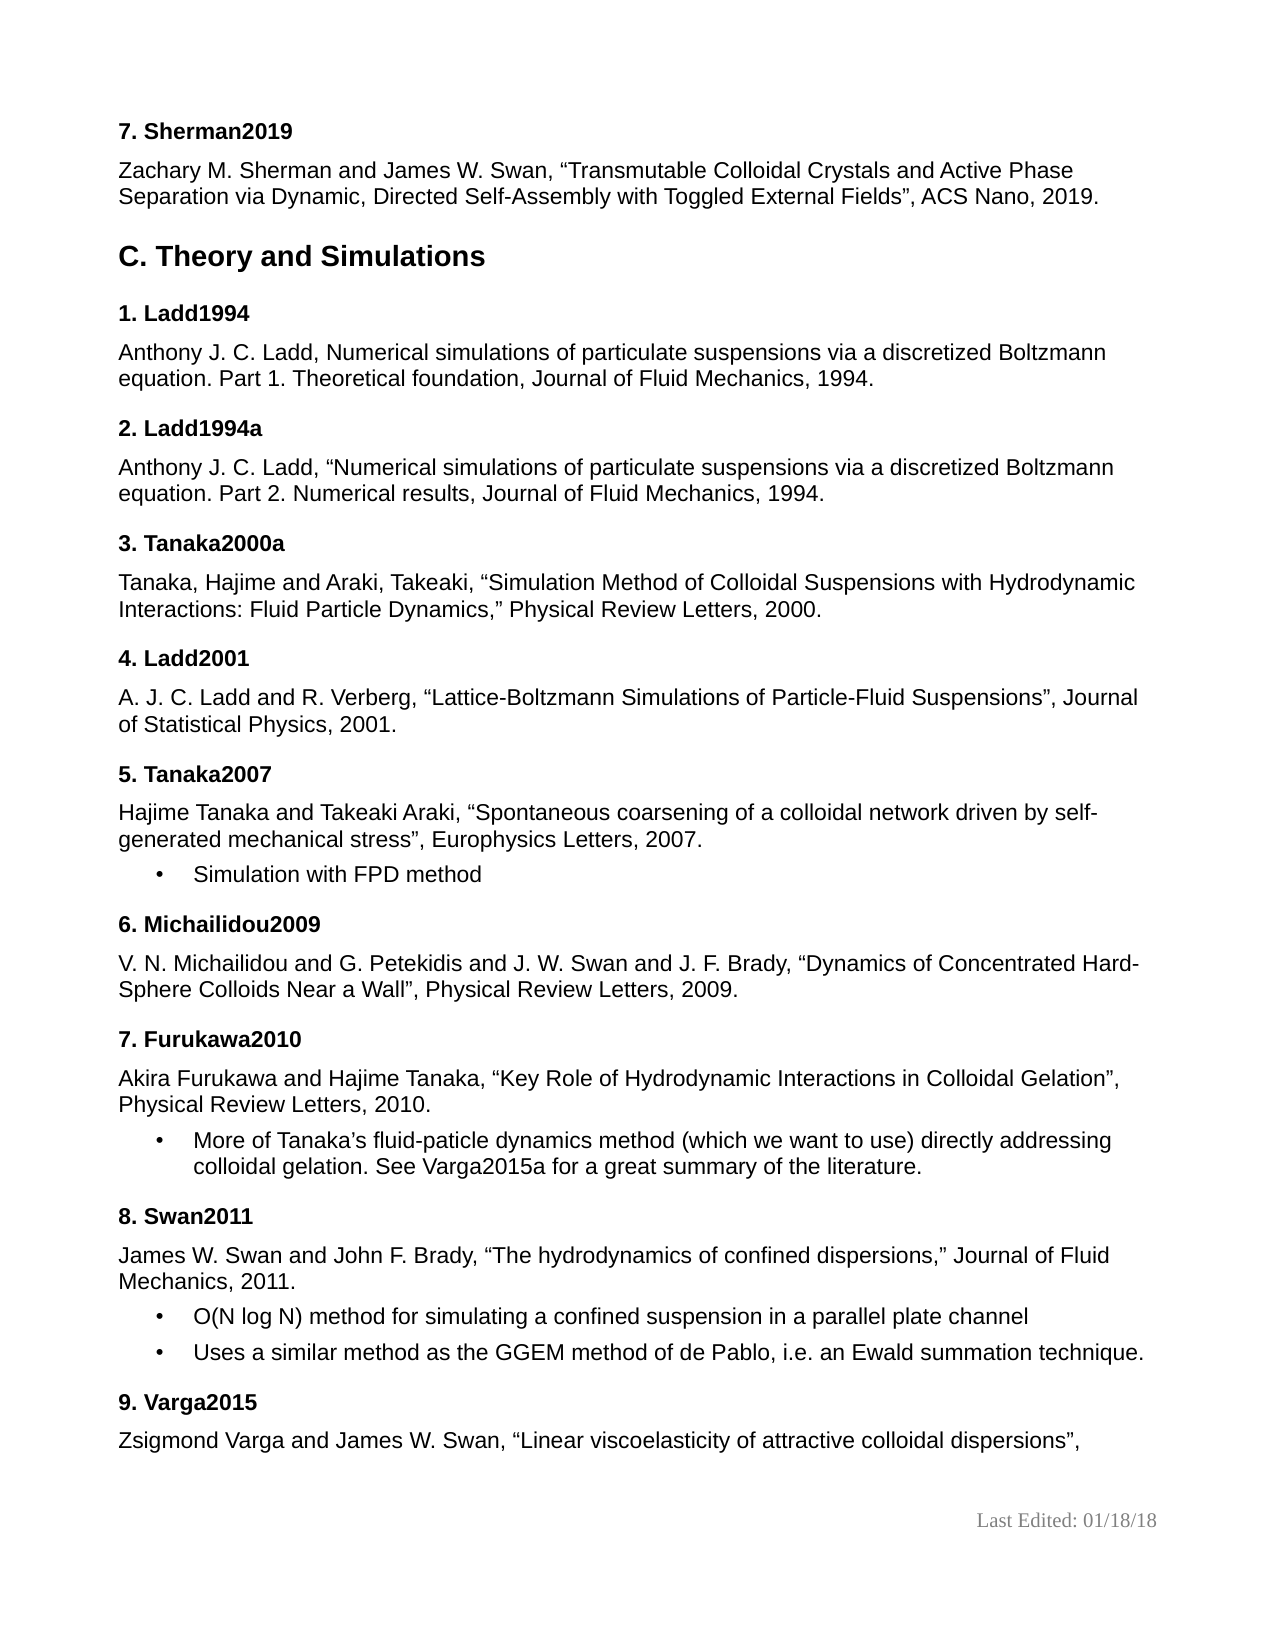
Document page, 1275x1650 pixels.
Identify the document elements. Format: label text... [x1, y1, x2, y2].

list Simulation with FPD method [156, 861, 1157, 887]
subtitle Furukawa2010 [118, 1026, 1157, 1052]
subtitle Ladd1994 [118, 300, 1157, 326]
subtitle Sherman2019 [118, 118, 1157, 144]
text Zachary M. Sherman and James W. Swan, “Transmutable Colloidal Crystals and Active Phase Separation via Dynamic, Directed Self-Assembly with Toggled External Fields”, ACS Nano, 2019. [118, 157, 1157, 210]
list More of Tanaka’s fluid-paticle dynamics method (which we want to use) directly addressing colloidal gelation. See Varga2015a for a great summary of the literature. [156, 1127, 1157, 1179]
text Anthony J. C. Ladd, “Numerical simulations of particulate suspensions via a discretized Boltzmann equation. Part 2. Numerical results, Journal of Fluid Mechanics, 1994. [118, 454, 1157, 507]
text A. J. C. Ladd and R. Verberg, “Lattice-Boltzmann Simulations of Particle-Fluid Suspensions”, Journal of Statistical Physics, 2001. [118, 684, 1157, 737]
text Akira Furukawa and Hajime Tanaka, “Key Role of Hydrodynamic Interactions in Colloidal Gelation”, Physical Review Letters, 2010. [118, 1065, 1157, 1118]
subtitle Swan2011 [118, 1203, 1157, 1229]
subtitle Michailidou2009 [118, 911, 1157, 937]
text Anthony J. C. Ladd, Numerical simulations of particulate suspensions via a discretized Boltzmann equation. Part 1. Theoretical foundation, Journal of Fluid Mechanics, 1994. [118, 339, 1157, 392]
subtitle Tanaka2007 [118, 761, 1157, 787]
list Uses a similar method as the GGEM method of de Pablo, i.e. an Ewald summation technique. [156, 1339, 1157, 1365]
subtitle Tanaka2000a [118, 530, 1157, 557]
text V. N. Michailidou and G. Petekidis and J. W. Swan and J. F. Brady, “Dynamics of Concentrated Hard-Sphere Colloids Near a Wall”, Physical Review Letters, 2009. [118, 950, 1157, 1002]
subtitle Ladd2001 [118, 645, 1157, 672]
subtitle Varga2015 [118, 1388, 1157, 1415]
text Hajime Tanaka and Takeaki Araki, “Spontaneous coarsening of a colloidal network driven by self-generated mechanical stress”, Europhysics Letters, 2007. [118, 799, 1157, 852]
text James W. Swan and John F. Brady, “The hydrodynamics of confined dispersions,” Journal of Fluid Mechanics, 2011. [118, 1242, 1157, 1294]
text Tanaka, Hajime and Araki, Takeaki, “Simulation Method of Colloidal Suspensions with Hydrodynamic Interactions: Fluid Particle Dynamics,” Physical Review Letters, 2000. [118, 569, 1157, 622]
text Zsigmond Varga and James W. Swan, “Linear viscoelasticity of attractive colloidal dispersions”, [118, 1427, 1157, 1454]
list O(N log N) method for simulating a confined suspension in a parallel plate channel [156, 1303, 1157, 1330]
subtitle Theory and Simulations [118, 239, 1157, 273]
subtitle Ladd1994a [118, 415, 1157, 442]
